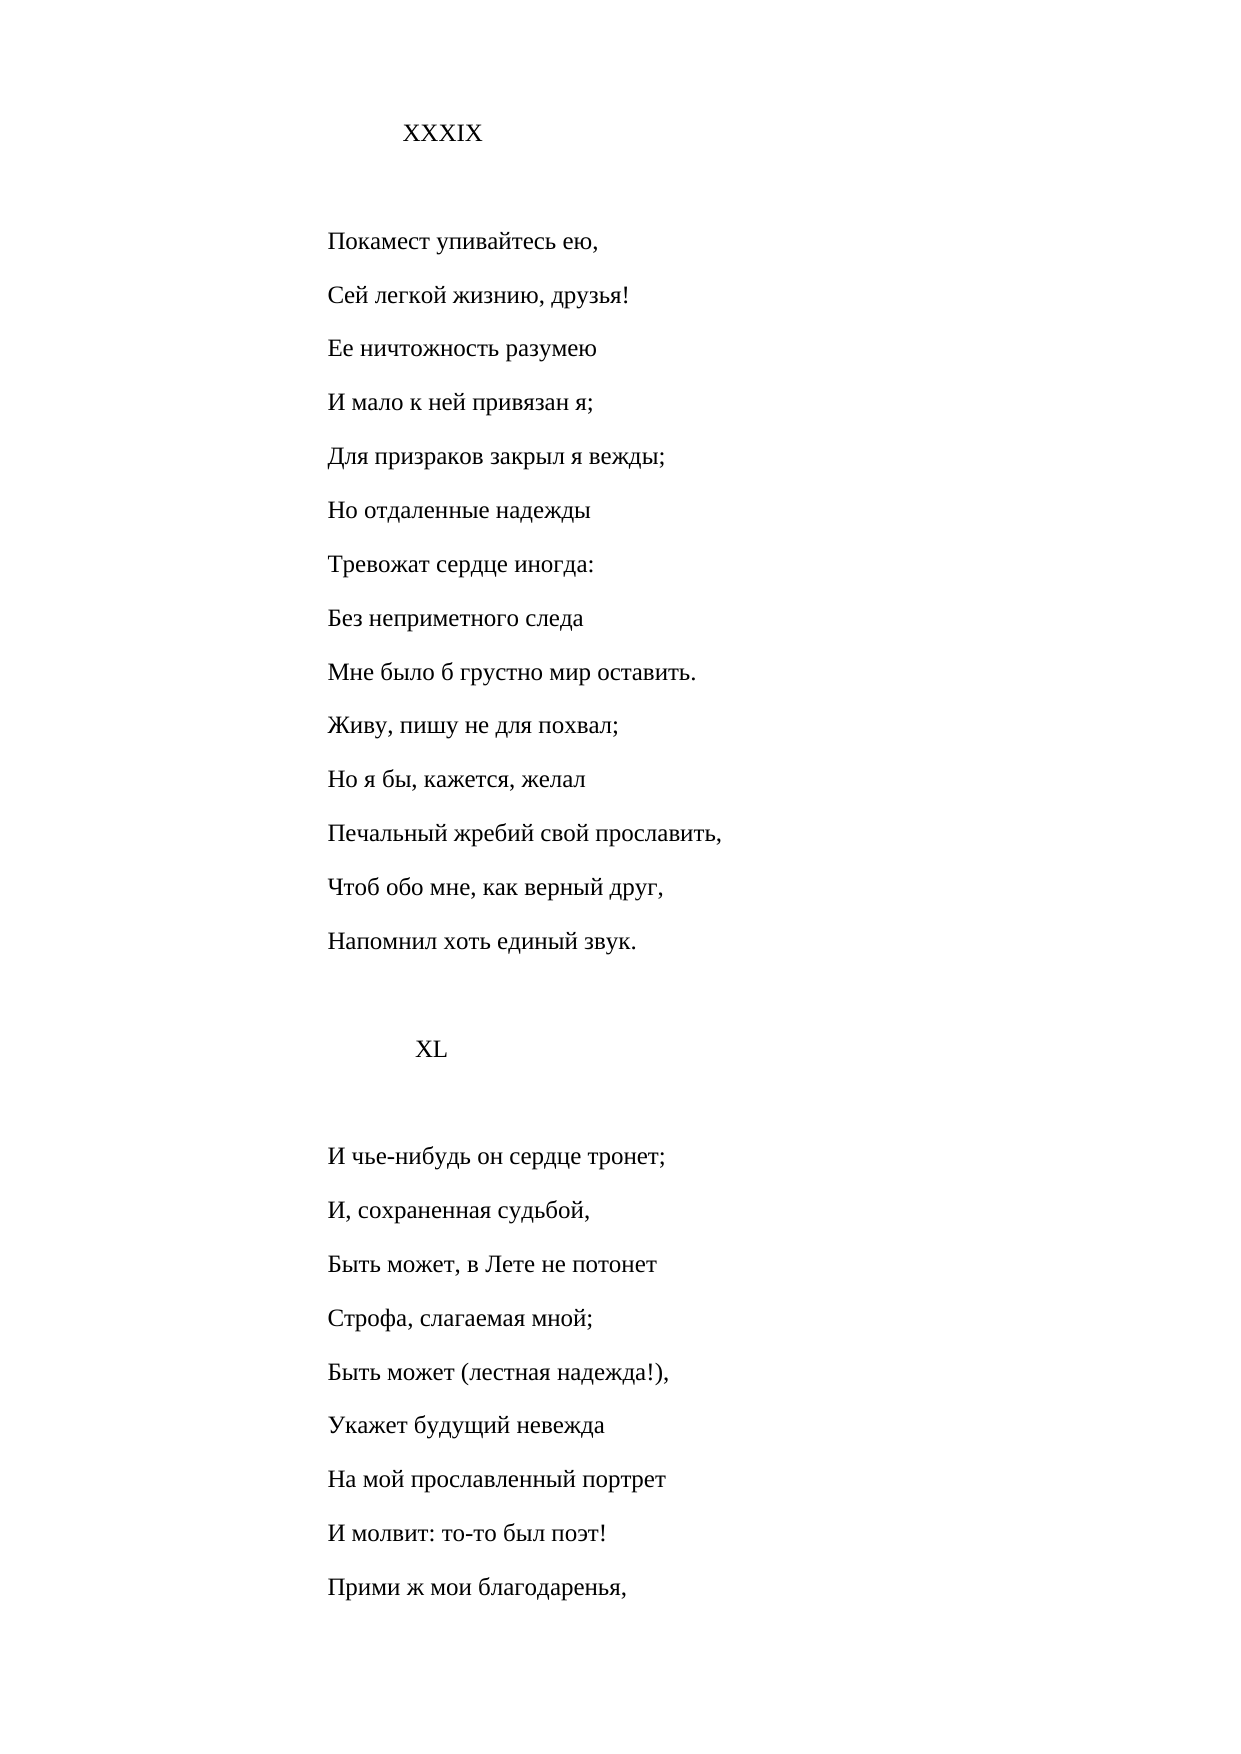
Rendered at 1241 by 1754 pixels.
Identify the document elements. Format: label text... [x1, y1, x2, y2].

text XL [177, 1034, 1152, 1062]
text Для призраков закрыл я вежды; [177, 441, 1152, 470]
text Тревожат сердце иногда: [177, 549, 1152, 578]
text Без неприметного следа [177, 603, 1152, 632]
text Быть может, в Лете не потонет [177, 1249, 1152, 1278]
text Быть может (лестная надежда!), [177, 1357, 1152, 1386]
text И, сохраненная судьбой, [177, 1195, 1152, 1224]
text Но отдаленные надежды [177, 495, 1152, 524]
text Строфа, слагаемая мной; [177, 1303, 1152, 1332]
text Печальный жребий свой прославить, [177, 818, 1152, 847]
text Покамест упивайтесь ею, [177, 226, 1152, 254]
text Мне было б грустно мир оставить. [177, 657, 1152, 685]
text На мой прославленный портрет [177, 1464, 1152, 1493]
text И мало к ней привязан я; [177, 387, 1152, 416]
text Сей легкой жизнию, друзья! [177, 280, 1152, 308]
text XXXIX [177, 118, 1152, 147]
text Но я бы, кажется, желал [177, 764, 1152, 793]
text И молвит: то-то был поэт! [177, 1518, 1152, 1547]
text Ее ничтожность разумею [177, 333, 1152, 362]
text Укажет будущий невежда [177, 1411, 1152, 1439]
text И чье-нибудь он сердце тронет; [177, 1141, 1152, 1170]
text Чтоб обо мне, как верный друг, [177, 872, 1152, 901]
text Напомнил хоть единый звук. [177, 926, 1152, 955]
text Живу, пишу не для похвал; [177, 711, 1152, 739]
text Прими ж мои благодаренья, [177, 1572, 1152, 1601]
